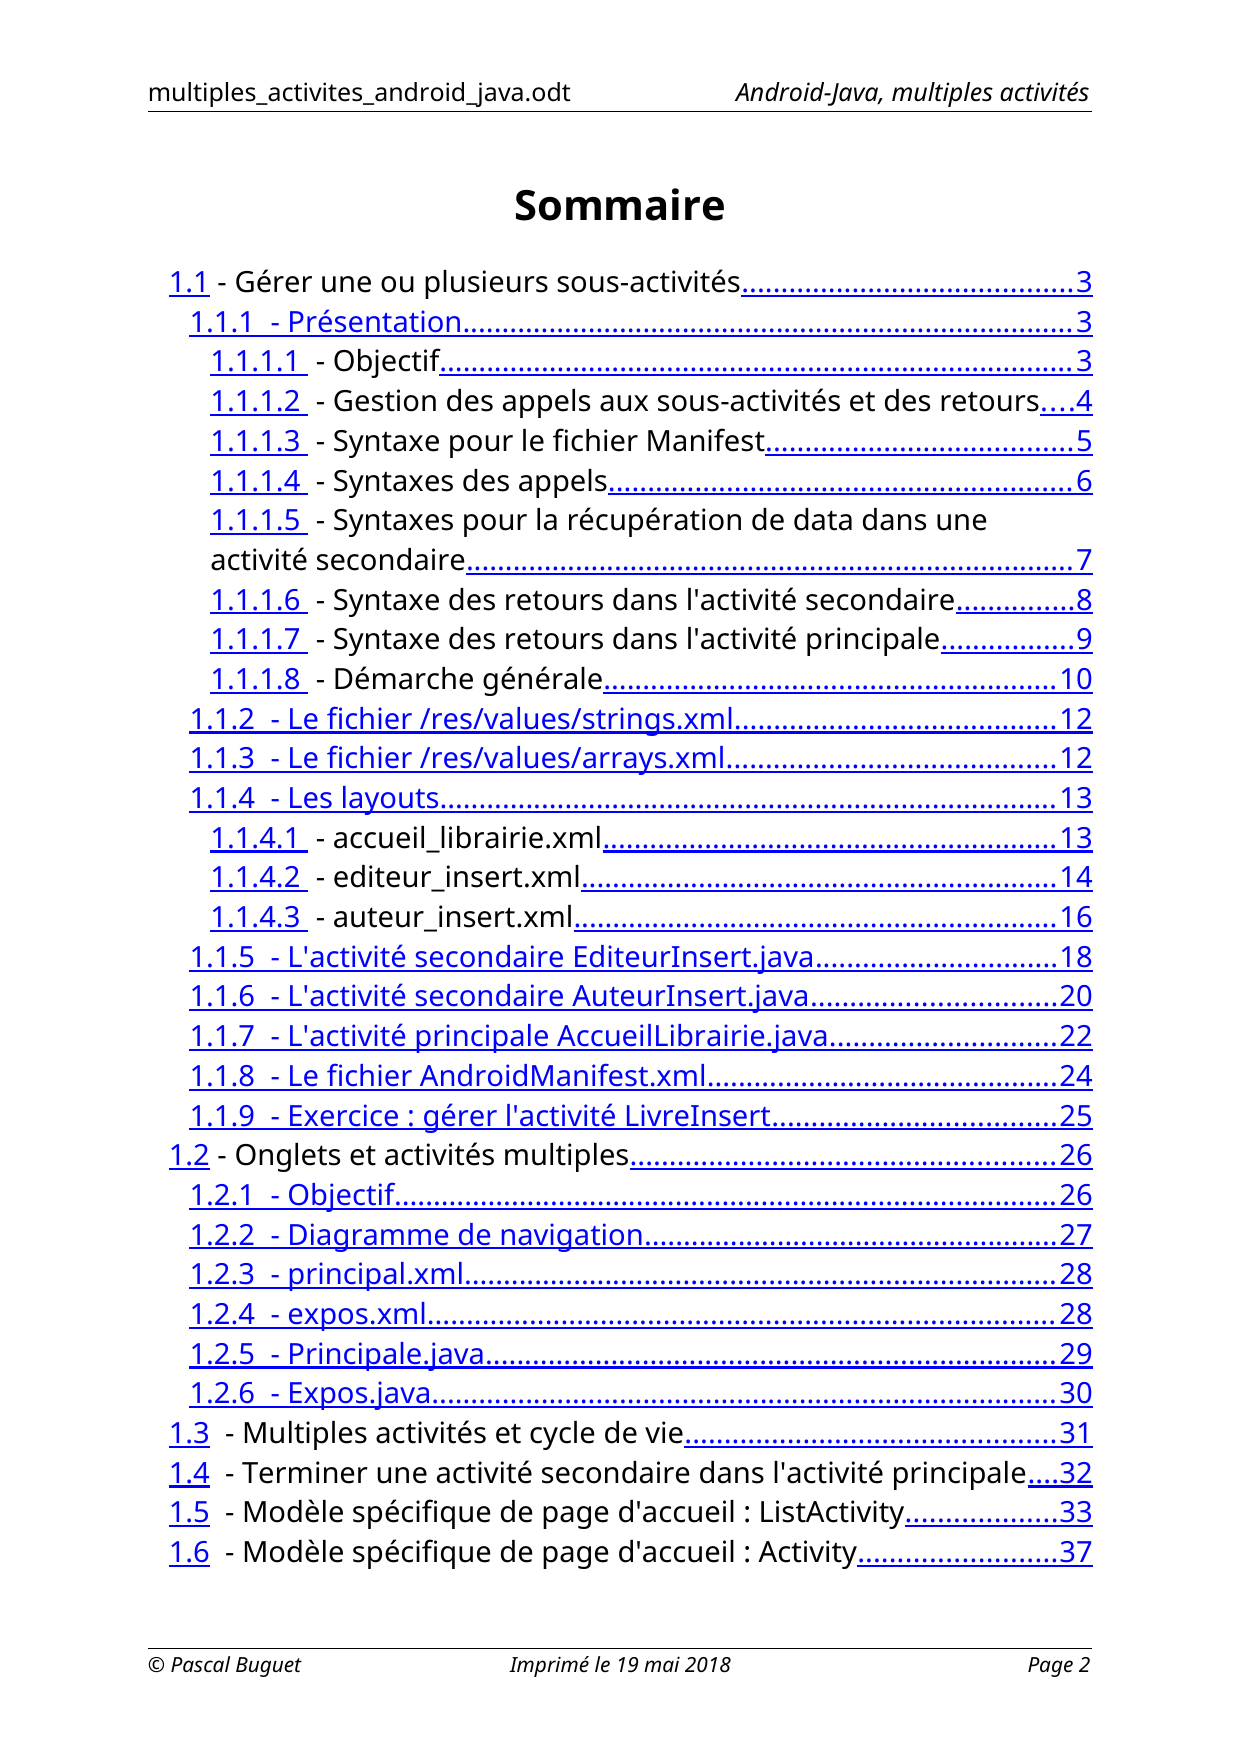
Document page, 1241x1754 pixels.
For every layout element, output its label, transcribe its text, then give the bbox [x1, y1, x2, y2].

text 1.1.4.3 - auteur_insert.xml 16 [210, 896, 1092, 936]
text 1.1.1.8 - Démarche générale 10 [210, 658, 1092, 698]
text 1.1.1.2 - Gestion des appels aux sous-activités et des retours 4 [210, 380, 1092, 420]
text 1.1.1.3 - Syntaxe pour le fichier Manifest 5 [210, 420, 1092, 460]
text [189, 337, 1092, 341]
text 1.1.6 - L'activité secondaire AuteurInsert.java 20 [189, 976, 1092, 1009]
text [189, 1091, 1092, 1095]
text 1.3 - Multiples activités et cycle de vie 31 [168, 1412, 1092, 1452]
text 1.2.6 - Expos.java 30 [189, 1373, 1092, 1406]
text [189, 1051, 1092, 1055]
text 1.4 - Terminer une activité secondaire dans l'activité principale 32 [168, 1452, 1092, 1492]
text 1.1.4 - Les layouts 13 [189, 777, 1092, 811]
text 1.1.9 - Exercice : gérer l'activité LivreInsert 25 [189, 1095, 1092, 1128]
text 1.1.1.6 - Syntaxe des retours dans l'activité secondaire 8 [210, 579, 1092, 618]
text 1.1.5 - L'activité secondaire EditeurInsert.java 18 [189, 936, 1092, 970]
text 1.2 - Onglets et activités multiples 26 [168, 1134, 1092, 1174]
text 1.1.1.4 - Syntaxes des appels 6 [210, 460, 1092, 499]
text 1.1.1.5 - Syntaxes pour la récupération de data dans une activité secondaire 7 [210, 499, 1092, 579]
text 1.2.1 - Objectif 26 [189, 1174, 1092, 1208]
text 1.2.3 - principal.xml 28 [189, 1253, 1092, 1287]
text [189, 1408, 1092, 1412]
text [189, 734, 1092, 738]
text [189, 1249, 1092, 1253]
text 1.1 - Gérer une ou plusieurs sous-activités 3 [168, 261, 1092, 301]
text 1.1.4.2 - editeur_insert.xml 14 [210, 857, 1092, 896]
text 1.1.7 - L'activité principale AccueilLibrairie.java 22 [189, 1015, 1092, 1049]
text 1.1.1.1 - Objectif 3 [210, 341, 1092, 380]
text 1.1.4.1 - accueil_librairie.xml 13 [210, 817, 1092, 857]
text [189, 1329, 1092, 1333]
text 1.2.5 - Principale.java 29 [189, 1333, 1092, 1366]
text [189, 1130, 1092, 1134]
text 1.1.8 - Le fichier AndroidManifest.xml 24 [189, 1055, 1092, 1089]
text 1.1.3 - Le fichier /res/values/arrays.xml 12 [189, 738, 1092, 771]
text [189, 1289, 1092, 1293]
text 1.2.4 - expos.xml 28 [189, 1293, 1092, 1327]
text [189, 813, 1092, 817]
text [189, 1369, 1092, 1373]
text [189, 1210, 1092, 1214]
text Sommaire [148, 176, 1092, 233]
text [189, 773, 1092, 777]
text [189, 972, 1092, 976]
text 1.1.2 - Le fichier /res/values/strings.xml 12 [189, 698, 1092, 731]
text 1.1.1 - Présentation 3 [189, 301, 1092, 335]
text [189, 1011, 1092, 1015]
text 1.6 - Modèle spécifique de page d'accueil : Activity 37 [168, 1531, 1092, 1571]
text 1.5 - Modèle spécifique de page d'accueil : ListActivity 33 [168, 1492, 1092, 1531]
text 1.2.2 - Diagramme de navigation 27 [189, 1214, 1092, 1247]
text 1.1.1.7 - Syntaxe des retours dans l'activité principale 9 [210, 618, 1092, 658]
